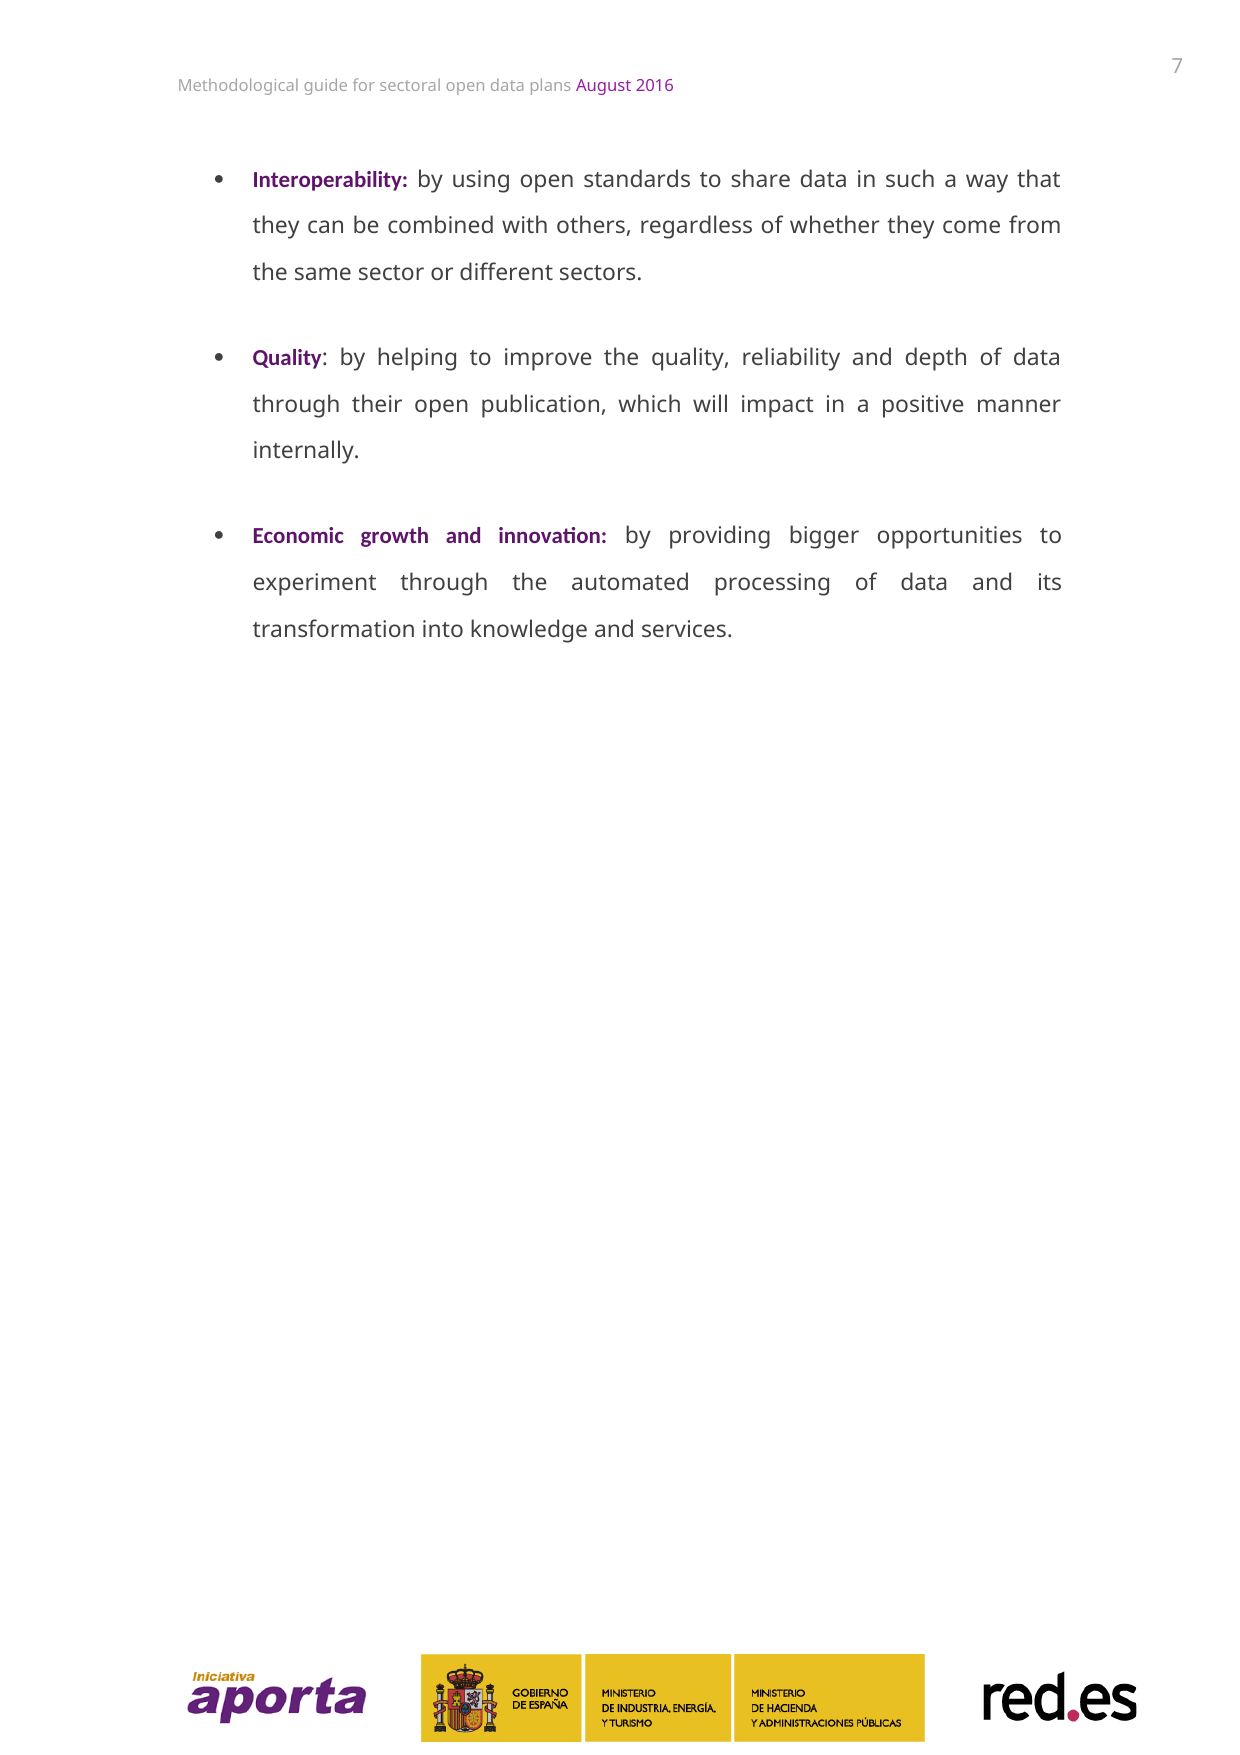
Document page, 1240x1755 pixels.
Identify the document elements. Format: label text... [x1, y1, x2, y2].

list Interoperability: by using open standards to share data in such a way that they can be combined with others, regardless of whether they come from the same sector or different sectors. [215, 162, 1062, 287]
list Quality: by helping to improve the quality, reliability and depth of data through their open publication, which will impact in a positive manner internally. [215, 341, 1062, 466]
list Economic growth and innovation: by providing bigger opportunities to experiment through the automated processing of data and its transformation into knowledge and services. [215, 519, 1062, 644]
